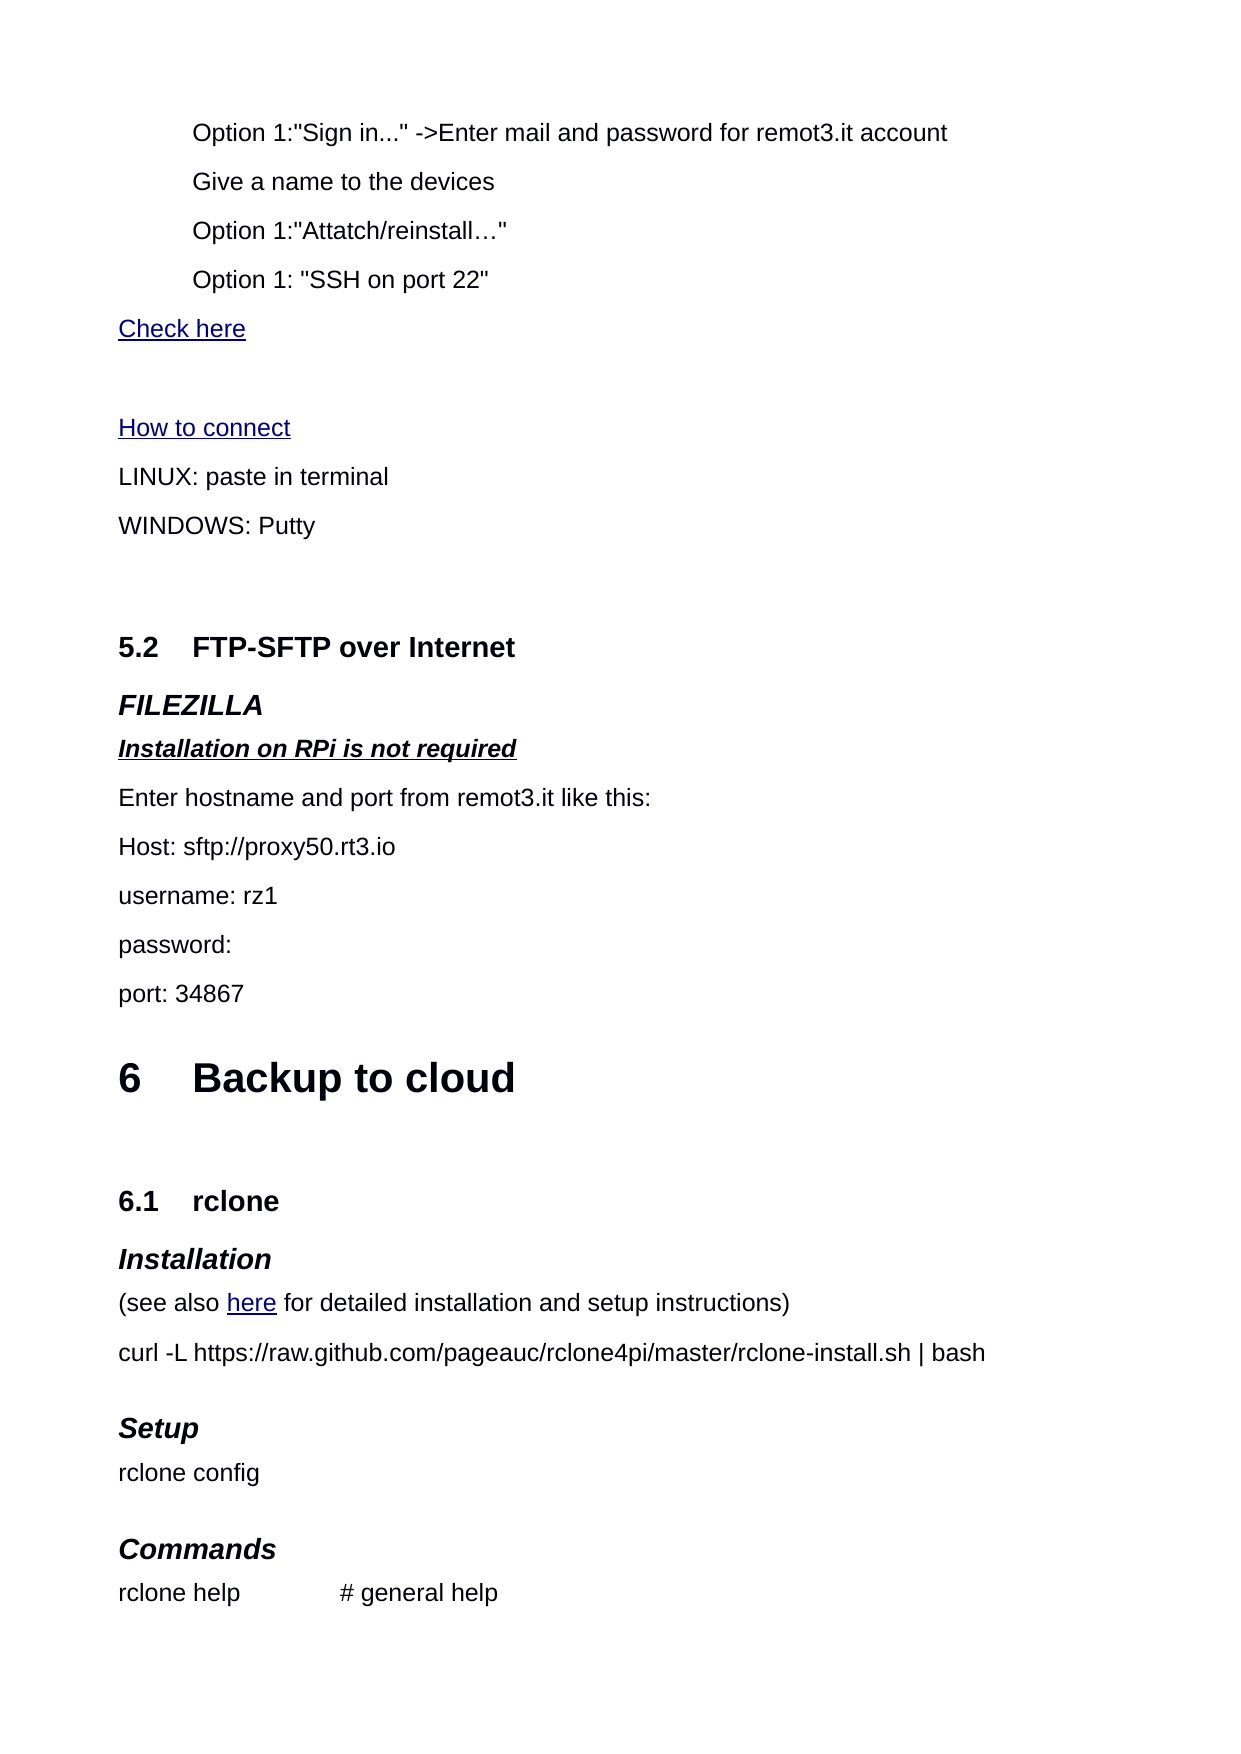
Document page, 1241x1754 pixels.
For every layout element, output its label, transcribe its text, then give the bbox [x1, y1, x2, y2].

subtitle Commands [118, 1532, 1122, 1565]
text curl -L https://raw.github.com/pageauc/rclone4pi/master/rclone-install.sh | bash [118, 1337, 1122, 1366]
text rclone config [118, 1458, 1122, 1486]
text (see also here for detailed installation and setup instructions) [118, 1288, 1122, 1317]
text Check here [118, 314, 1122, 343]
subtitle FILEZILLA [118, 688, 1122, 722]
subtitle Setup [118, 1412, 1122, 1445]
text password: [118, 930, 1122, 959]
text Host: sftp://proxy50.rt3.io [118, 832, 1122, 861]
subtitle rclone [118, 1184, 1122, 1217]
text Installation on RPi is not required [118, 734, 1122, 763]
subtitle Backup to cloud [118, 1053, 1122, 1101]
subtitle FTP-SFTP over Internet [118, 629, 1122, 663]
text Enter hostname and port from remot3.it like this: [118, 783, 1122, 812]
text Option 1: "SSH on port 22" [118, 265, 1122, 294]
text Option 1:"Attatch/reinstall…" [118, 216, 1122, 245]
subtitle Installation [118, 1242, 1122, 1276]
text How to connect [118, 412, 1122, 441]
text WINDOWS: Putty [118, 511, 1122, 539]
text Option 1:"Sign in..." ->Enter mail and password for remot3.it account [118, 118, 1122, 147]
text rclone help # general help [118, 1578, 1122, 1606]
text Give a name to the devices [118, 167, 1122, 196]
text LINUX: paste in terminal [118, 462, 1122, 490]
text port: 34867 [118, 979, 1122, 1008]
text username: rz1 [118, 881, 1122, 910]
